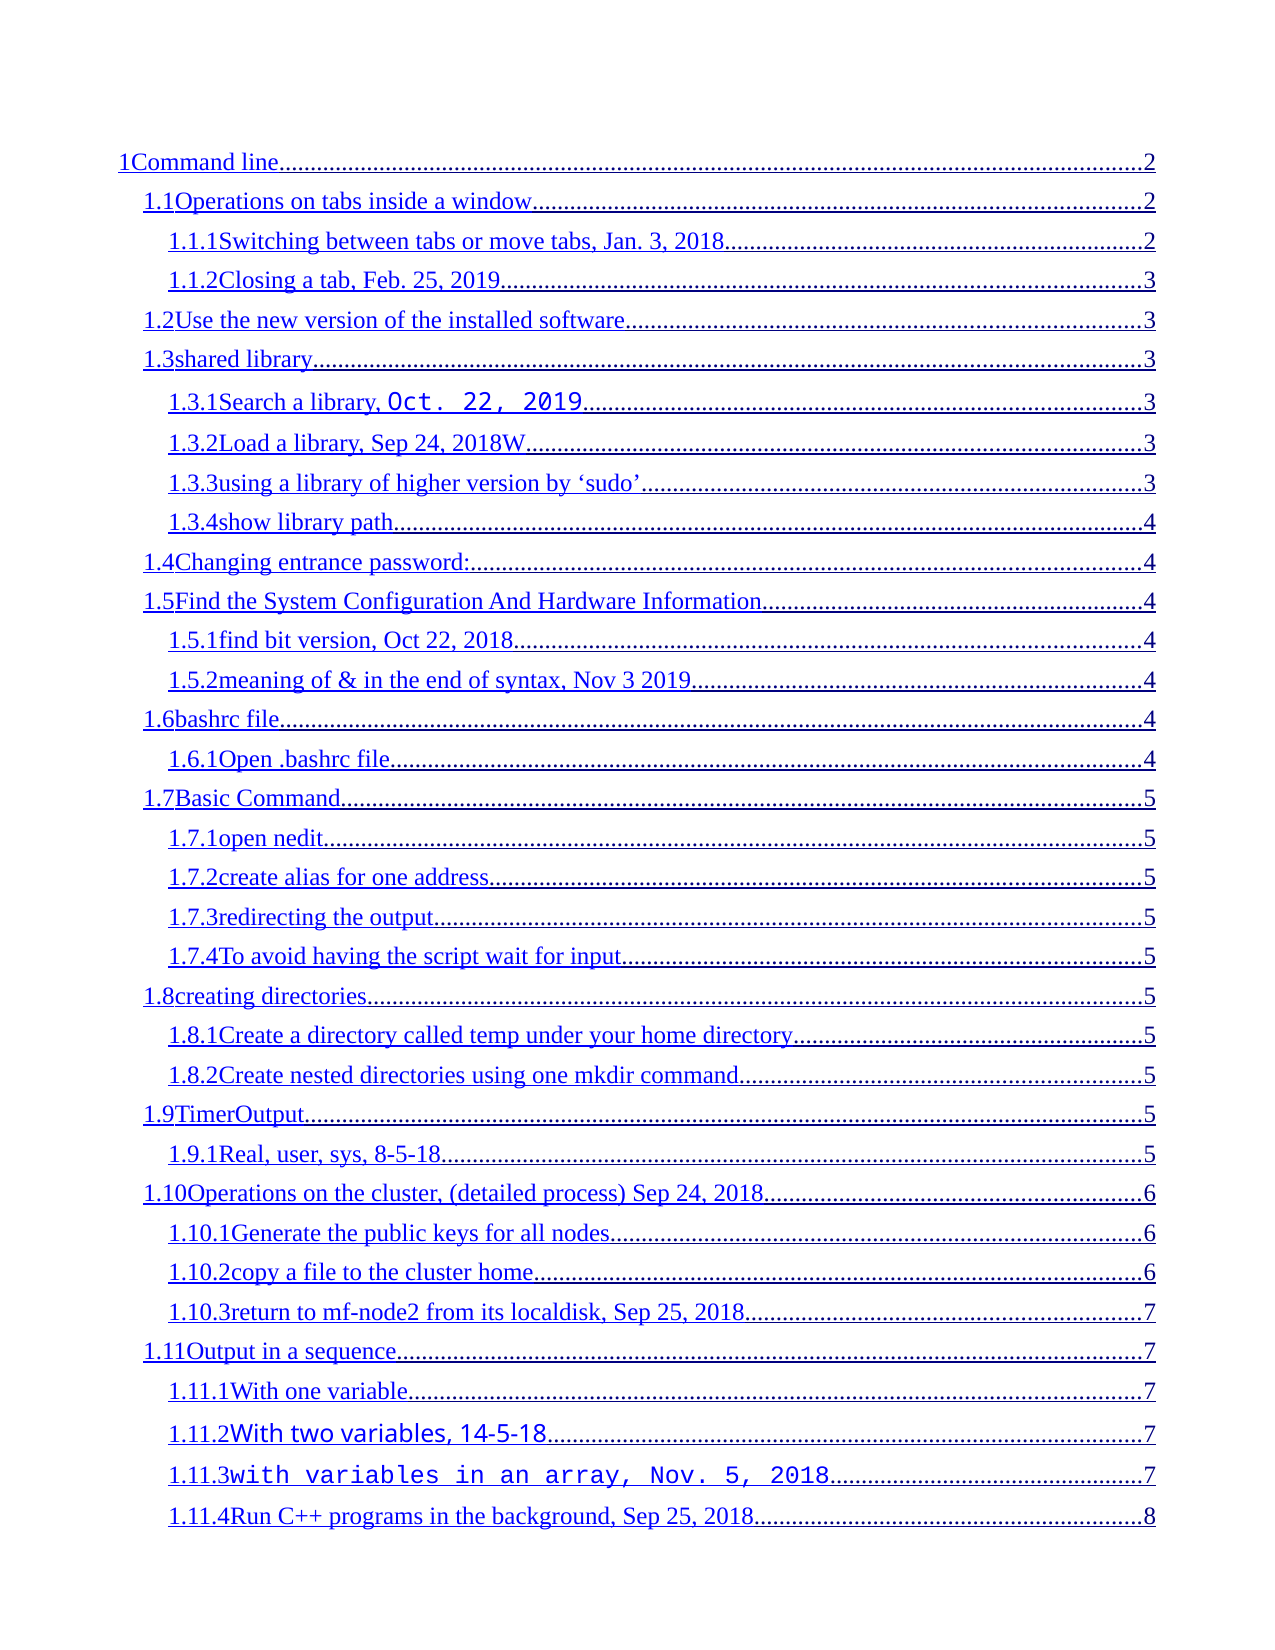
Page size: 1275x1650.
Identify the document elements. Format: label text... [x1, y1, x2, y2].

text 1 Command line 2 [118, 147, 1157, 176]
text 1.11.4 Run C++ programs in the background, Sep 25, 2018 8 [168, 1501, 1157, 1530]
text 1.11 Output in a sequence 7 [143, 1336, 1157, 1365]
text 1.10 Operations on the cluster, (detailed process) Sep 24, 2018 6 [143, 1178, 1157, 1207]
text 1.11.1 With one variable 7 [168, 1376, 1157, 1405]
text 1.6 bashrc file 4 [143, 704, 1157, 734]
text 1.7.3 redirecting the output 5 [168, 902, 1157, 931]
text 1.11.2 With two variables, 14-5-18 7 [168, 1415, 1157, 1449]
text 1.8 creating directories 5 [143, 981, 1157, 1010]
text 1.1.2 Closing a tab, Feb. 25, 2019 3 [168, 265, 1157, 294]
text 1.3.3 using a library of higher version by ‘sudo’ 3 [168, 468, 1157, 497]
text 1.3.1 Search a library, Oct. 22, 2019 3 [168, 384, 1157, 418]
text 1.4 Changing entrance password: 4 [143, 547, 1157, 576]
text 1.10.1 Generate the public keys for all nodes 6 [168, 1218, 1157, 1247]
text 1.8.1 Create a directory called temp under your home directory 5 [168, 1020, 1157, 1049]
text 1.1 Operations on tabs inside a window 2 [143, 186, 1157, 215]
text 1.7 Basic Command 5 [143, 783, 1157, 813]
text 1.6.1 Open .bashrc file 4 [168, 744, 1157, 773]
text 1.10.3 return to mf-node2 from its localdisk, Sep 25, 2018 7 [168, 1297, 1157, 1326]
text 1.9.1 Real, user, sys, 8-5-18 5 [168, 1139, 1157, 1168]
text 1.3.2 Load a library, Sep 24, 2018W 3 [168, 428, 1157, 457]
text 1.7.2 create alias for one address 5 [168, 862, 1157, 892]
text 1.5.2 meaning of & in the end of syntax, Nov 3 2019 4 [168, 665, 1157, 694]
text 1.1.1 Switching between tabs or move tabs, Jan. 3, 2018 2 [168, 226, 1157, 255]
text 1.5.1 find bit version, Oct 22, 2018 4 [168, 626, 1157, 655]
text 1.7.4 To avoid having the script wait for input 5 [168, 941, 1157, 971]
text 1.10.2 copy a file to the cluster home 6 [168, 1257, 1157, 1286]
text 1.5 Find the System Configuration And Hardware Information 4 [143, 586, 1157, 615]
text 1.9 TimerOutput 5 [143, 1099, 1157, 1128]
text 1.3.4 show library path 4 [168, 507, 1157, 536]
text 1.8.2 Create nested directories using one mkdir command 5 [168, 1060, 1157, 1089]
text 1.3 shared library 3 [143, 344, 1157, 373]
text 1.2 Use the new version of the installed software 3 [143, 305, 1157, 334]
text 1.7.1 open nedit 5 [168, 823, 1157, 852]
text 1.11.3 with variables in an array, Nov. 5, 2018 7 [168, 1460, 1157, 1491]
